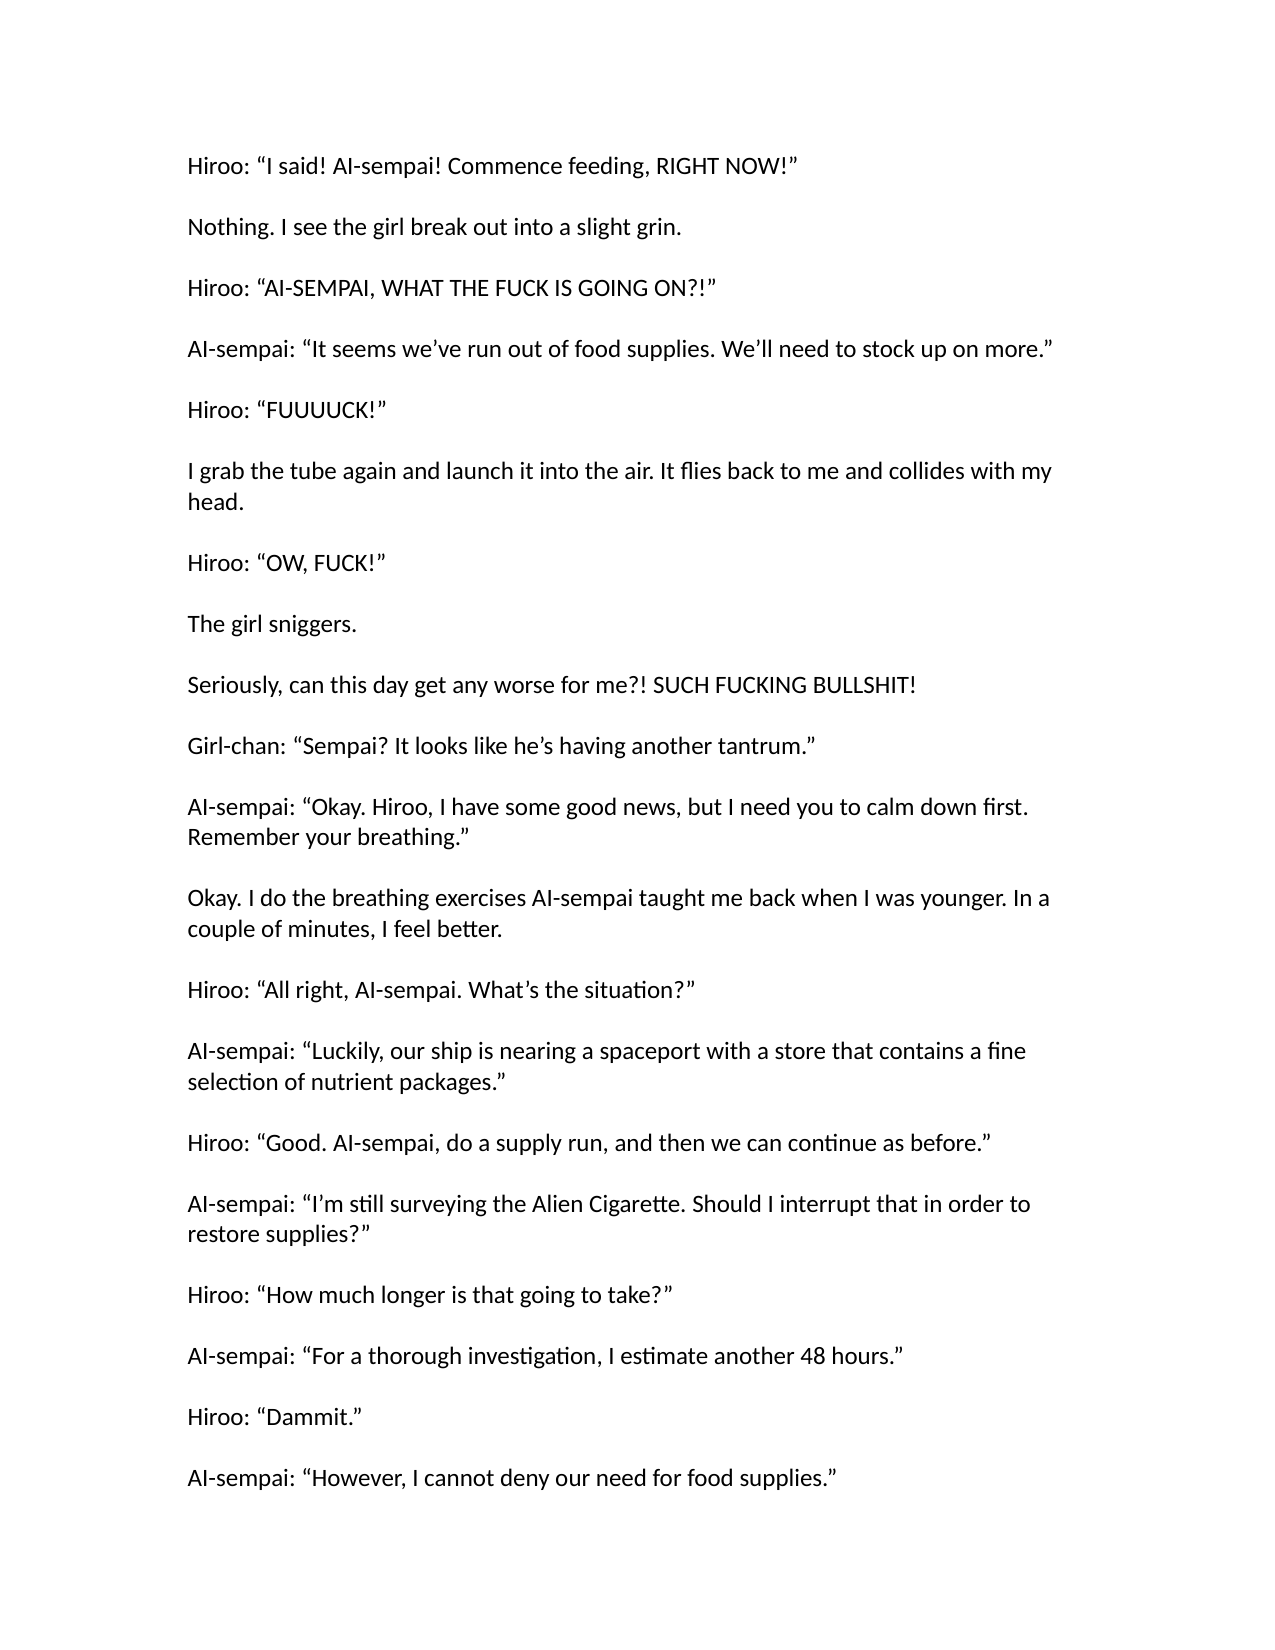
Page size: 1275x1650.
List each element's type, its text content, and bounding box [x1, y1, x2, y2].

text AI-sempai: “However, I cannot deny our need for food supplies.” [187, 1462, 1087, 1493]
text The girl sniggers. [187, 608, 1087, 638]
text Hiroo: “I said! AI-sempai! Commence feeding, RIGHT NOW!” [187, 150, 1087, 181]
text Hiroo: “FUUUUCK!” [187, 394, 1087, 425]
text AI-sempai: “I’m still surveying the Alien Cigarette. Should I interrupt that in order to restore supplies?” [187, 1188, 1087, 1249]
text AI-sempai: “Okay. Hiroo, I have some good news, but I need you to calm down first. Remember your breathing.” [187, 791, 1087, 852]
text Seriously, can this day get any worse for me?! SUCH FUCKING BULLSHIT! [187, 669, 1087, 699]
text Hiroo: “Good. AI-sempai, do a supply run, and then we can continue as before.” [187, 1127, 1087, 1157]
text Hiroo: “How much longer is that going to take?” [187, 1279, 1087, 1310]
text Nothing. I see the girl break out into a slight grin. [187, 211, 1087, 242]
text Hiroo: “OW, FUCK!” [187, 547, 1087, 577]
text AI-sempai: “For a thorough investigation, I estimate another 48 hours.” [187, 1340, 1087, 1371]
text Hiroo: “AI-SEMPAI, WHAT THE FUCK IS GOING ON?!” [187, 272, 1087, 303]
text Okay. I do the breathing exercises AI-sempai taught me back when I was younger. In a couple of minutes, I feel better. [187, 882, 1087, 943]
text I grab the tube again and launch it into the air. It flies back to me and collides with my head. [187, 455, 1087, 516]
text Hiroo: “All right, AI-sempai. What’s the situation?” [187, 974, 1087, 1004]
text Girl-chan: “Sempai? It looks like he’s having another tantrum.” [187, 730, 1087, 760]
text AI-sempai: “It seems we’ve run out of food supplies. We’ll need to stock up on more.” [187, 333, 1087, 364]
text AI-sempai: “Luckily, our ship is nearing a spaceport with a store that contains a fine selection of nutrient packages.” [187, 1035, 1087, 1096]
text Hiroo: “Dammit.” [187, 1401, 1087, 1432]
